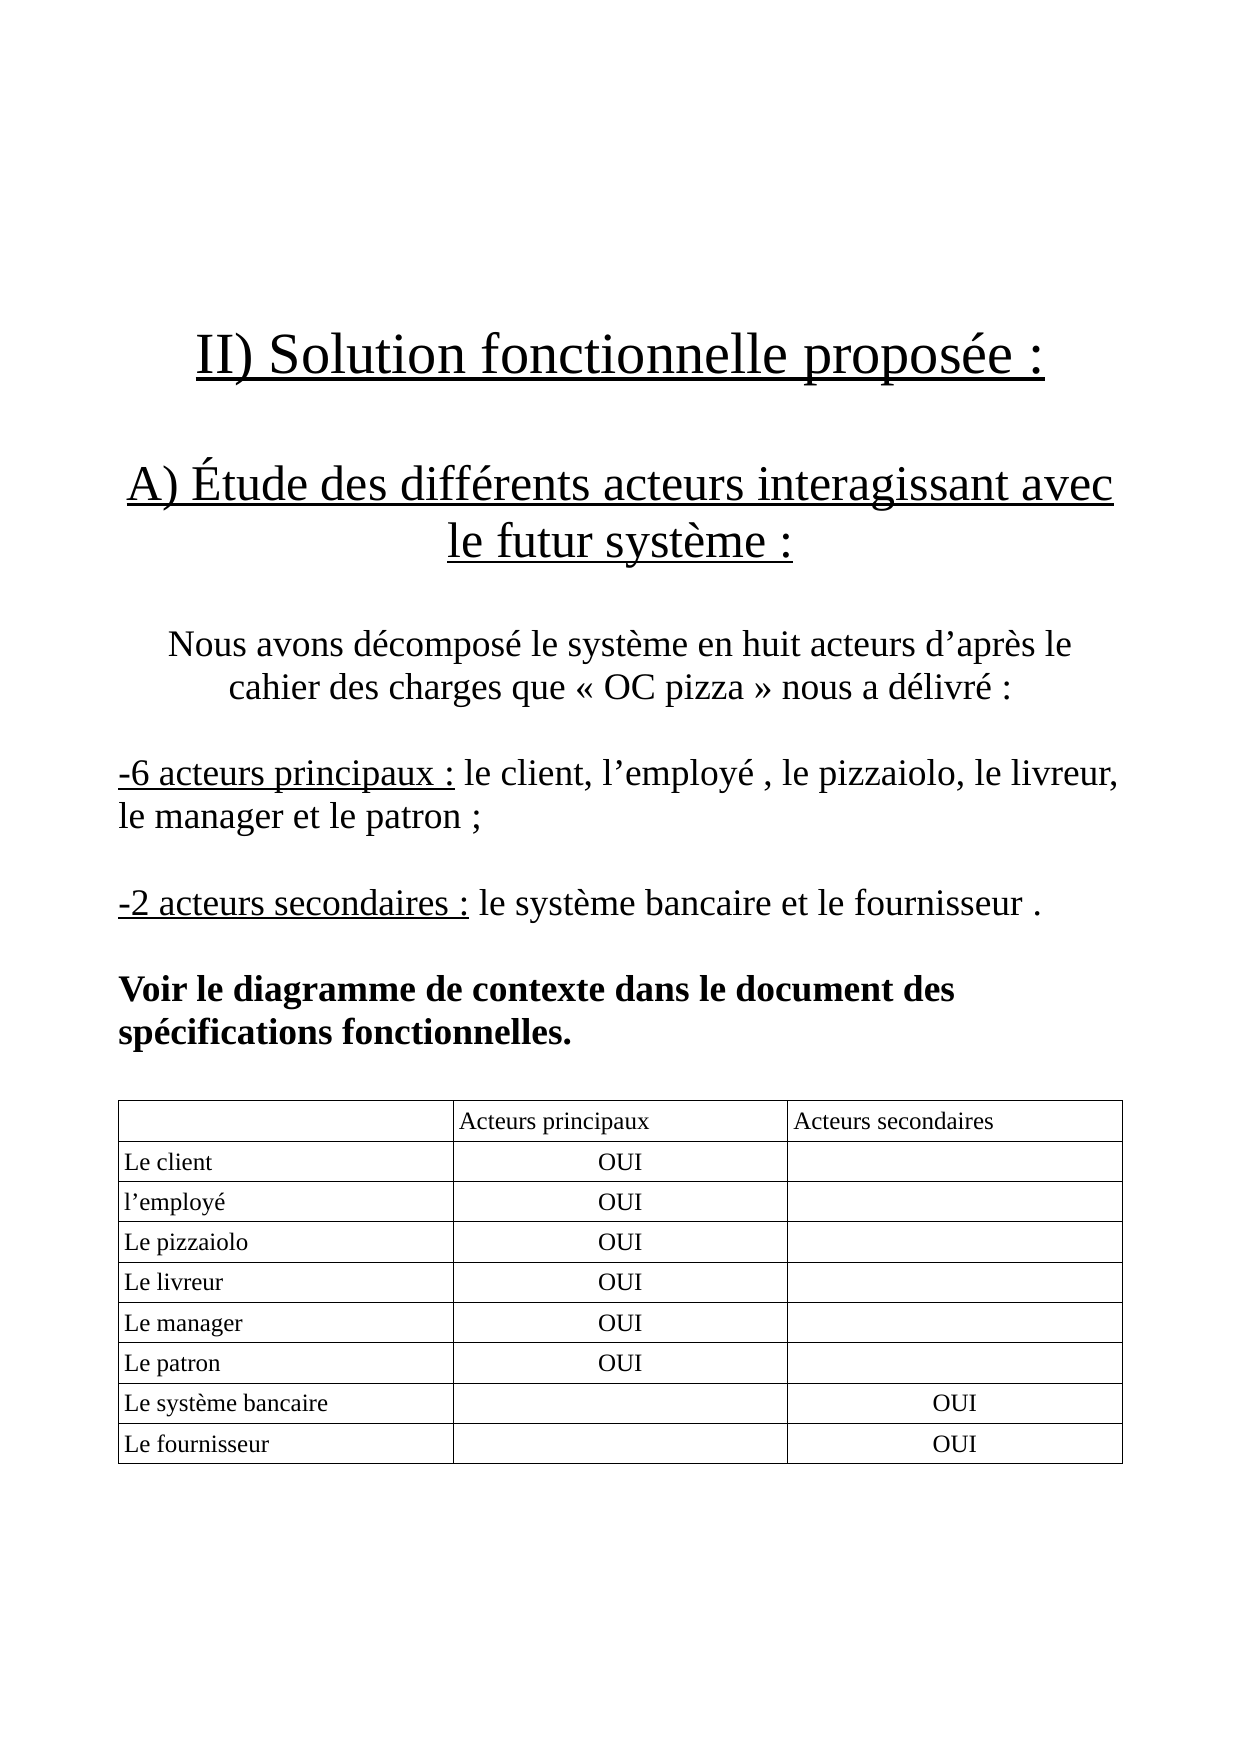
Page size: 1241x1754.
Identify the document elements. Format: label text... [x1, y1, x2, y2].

table_cell Le patron [119, 1343, 453, 1383]
table_cell OUI [454, 1222, 787, 1262]
table_cell [788, 1182, 1122, 1221]
table_cell [454, 1384, 787, 1423]
text Nous avons décomposé le système en huit acteurs d’après le cahier des charges que « OC pizza » nous a délivré : [118, 621, 1122, 707]
table_header Acteurs principaux [454, 1101, 787, 1141]
table_header [119, 1101, 453, 1141]
table_cell Le client [119, 1142, 453, 1181]
table_cell [454, 1424, 787, 1463]
table_cell [788, 1343, 1122, 1383]
table_cell Le livreur [119, 1263, 453, 1302]
table_cell Le manager [119, 1303, 453, 1342]
table_cell [788, 1222, 1122, 1262]
table_cell OUI [454, 1142, 787, 1181]
table_cell OUI [454, 1343, 787, 1383]
table_cell [788, 1142, 1122, 1181]
text Voir le diagramme de contexte dans le document des spécifications fonctionnelles. [118, 966, 1122, 1052]
table_cell Le système bancaire [119, 1384, 453, 1423]
table_cell OUI [454, 1182, 787, 1221]
text -6 acteurs principaux : le client, l’employé , le pizzaiolo, le livreur, le manager et le patron ; [118, 751, 1122, 837]
table_cell OUI [788, 1424, 1122, 1463]
table_cell OUI [454, 1303, 787, 1342]
table_cell OUI [788, 1384, 1122, 1423]
table_header Acteurs secondaires [788, 1101, 1122, 1141]
table_cell [788, 1263, 1122, 1302]
table_cell Le pizzaiolo [119, 1222, 453, 1262]
table_cell l’employé [119, 1182, 453, 1221]
table_cell [788, 1303, 1122, 1342]
text A) Étude des différents acteurs interagissant avec le futur système : [118, 453, 1122, 568]
text II) Solution fonctionnelle proposée : [118, 319, 1122, 386]
table_cell Le fournisseur [119, 1424, 453, 1463]
table_cell OUI [454, 1263, 787, 1302]
text -2 acteurs secondaires : le système bancaire et le fournisseur . [118, 880, 1122, 923]
